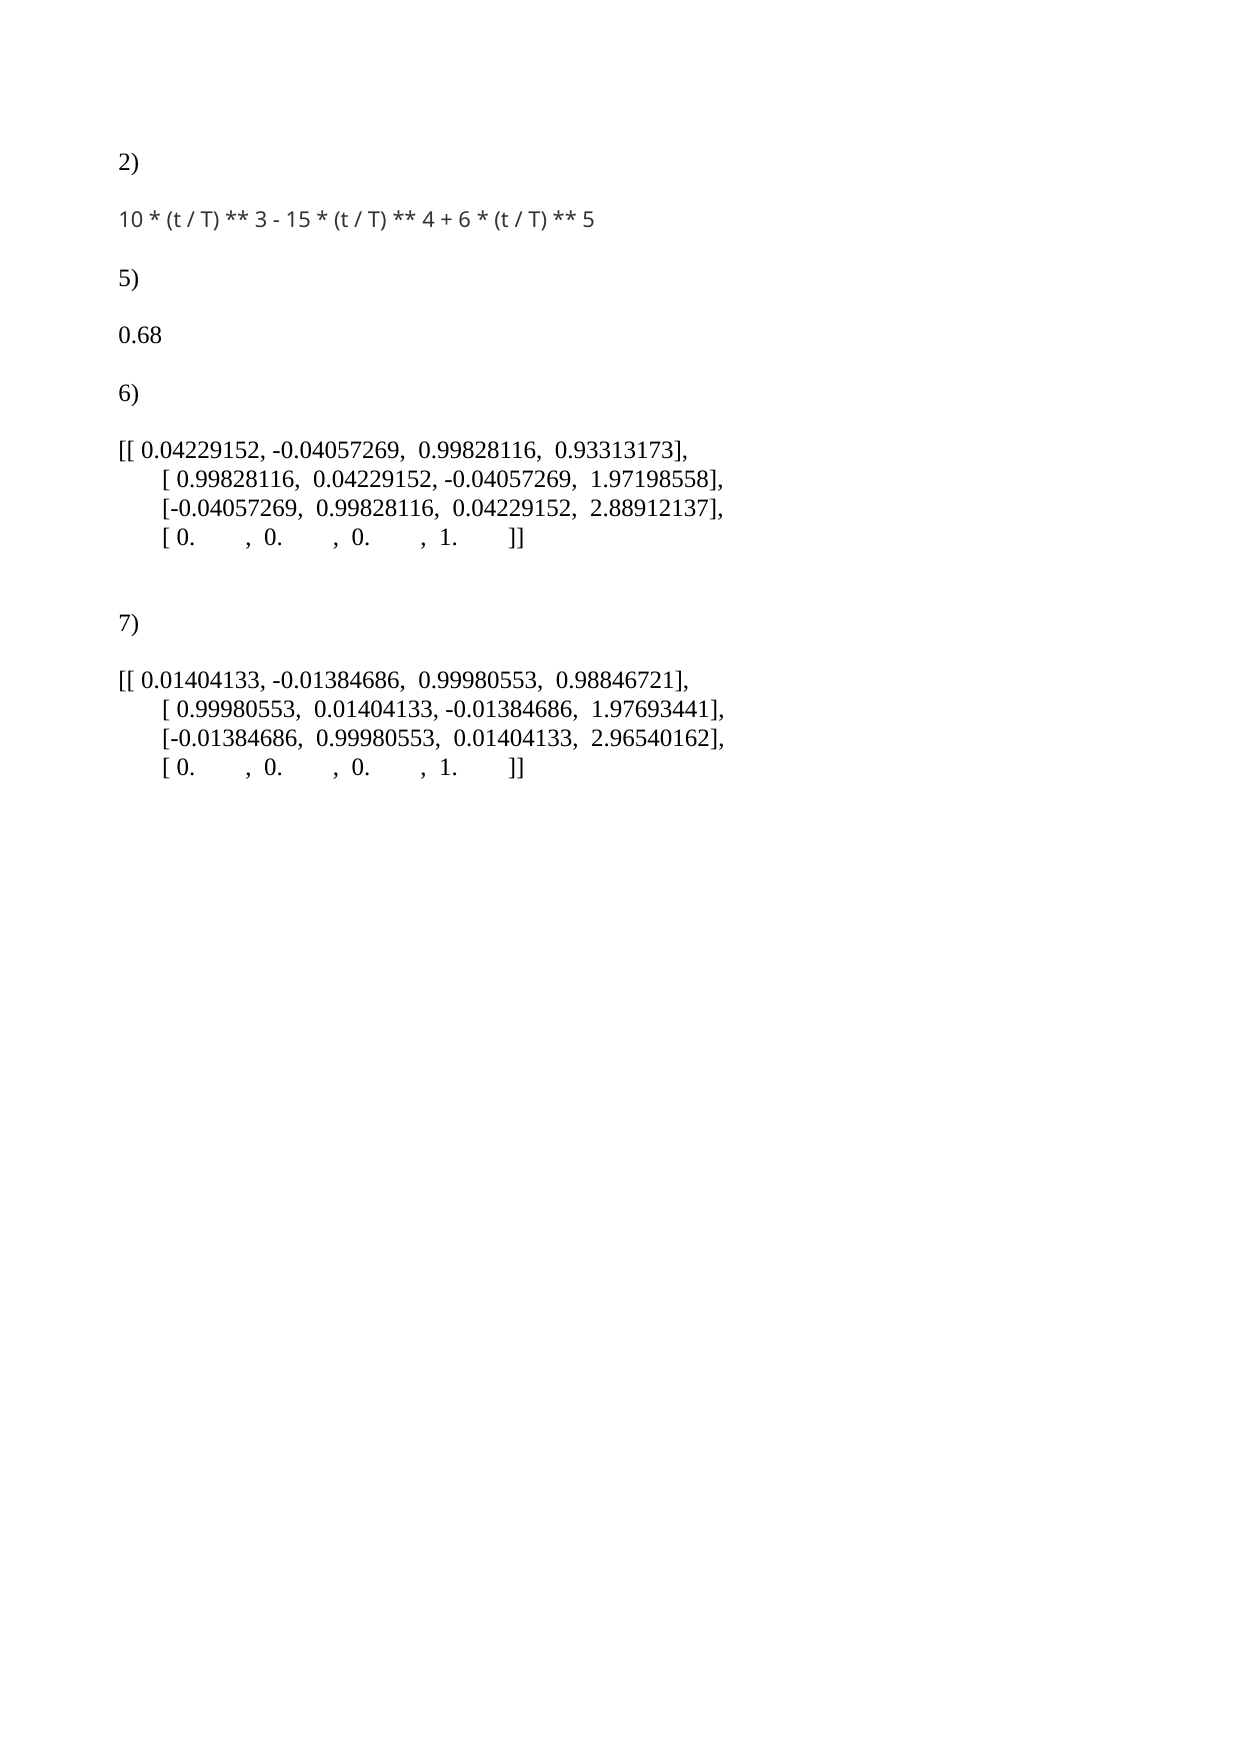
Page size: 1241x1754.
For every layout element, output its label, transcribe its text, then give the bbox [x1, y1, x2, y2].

text [ 0.99828116, 0.04229152, -0.04057269, 1.97198558], [118, 464, 1122, 493]
text 6) [118, 378, 1122, 407]
text 10 * (t / T) ** 3 - 15 * (t / T) ** 4 + 6 * (t / T) ** 5 [118, 204, 1122, 234]
text [[ 0.01404133, -0.01384686, 0.99980553, 0.98846721], [118, 665, 1122, 694]
text [[ 0.04229152, -0.04057269, 0.99828116, 0.93313173], [118, 435, 1122, 464]
text 7) [118, 608, 1122, 637]
text [ 0.99980553, 0.01404133, -0.01384686, 1.97693441], [118, 694, 1122, 723]
text 2) [118, 147, 1122, 176]
text 5) [118, 263, 1122, 292]
text [ 0. , 0. , 0. , 1. ]] [118, 522, 1122, 550]
text [-0.04057269, 0.99828116, 0.04229152, 2.88912137], [118, 493, 1122, 522]
text 0.68 [118, 320, 1122, 349]
text [-0.01384686, 0.99980553, 0.01404133, 2.96540162], [118, 723, 1122, 752]
text [ 0. , 0. , 0. , 1. ]] [118, 752, 1122, 780]
